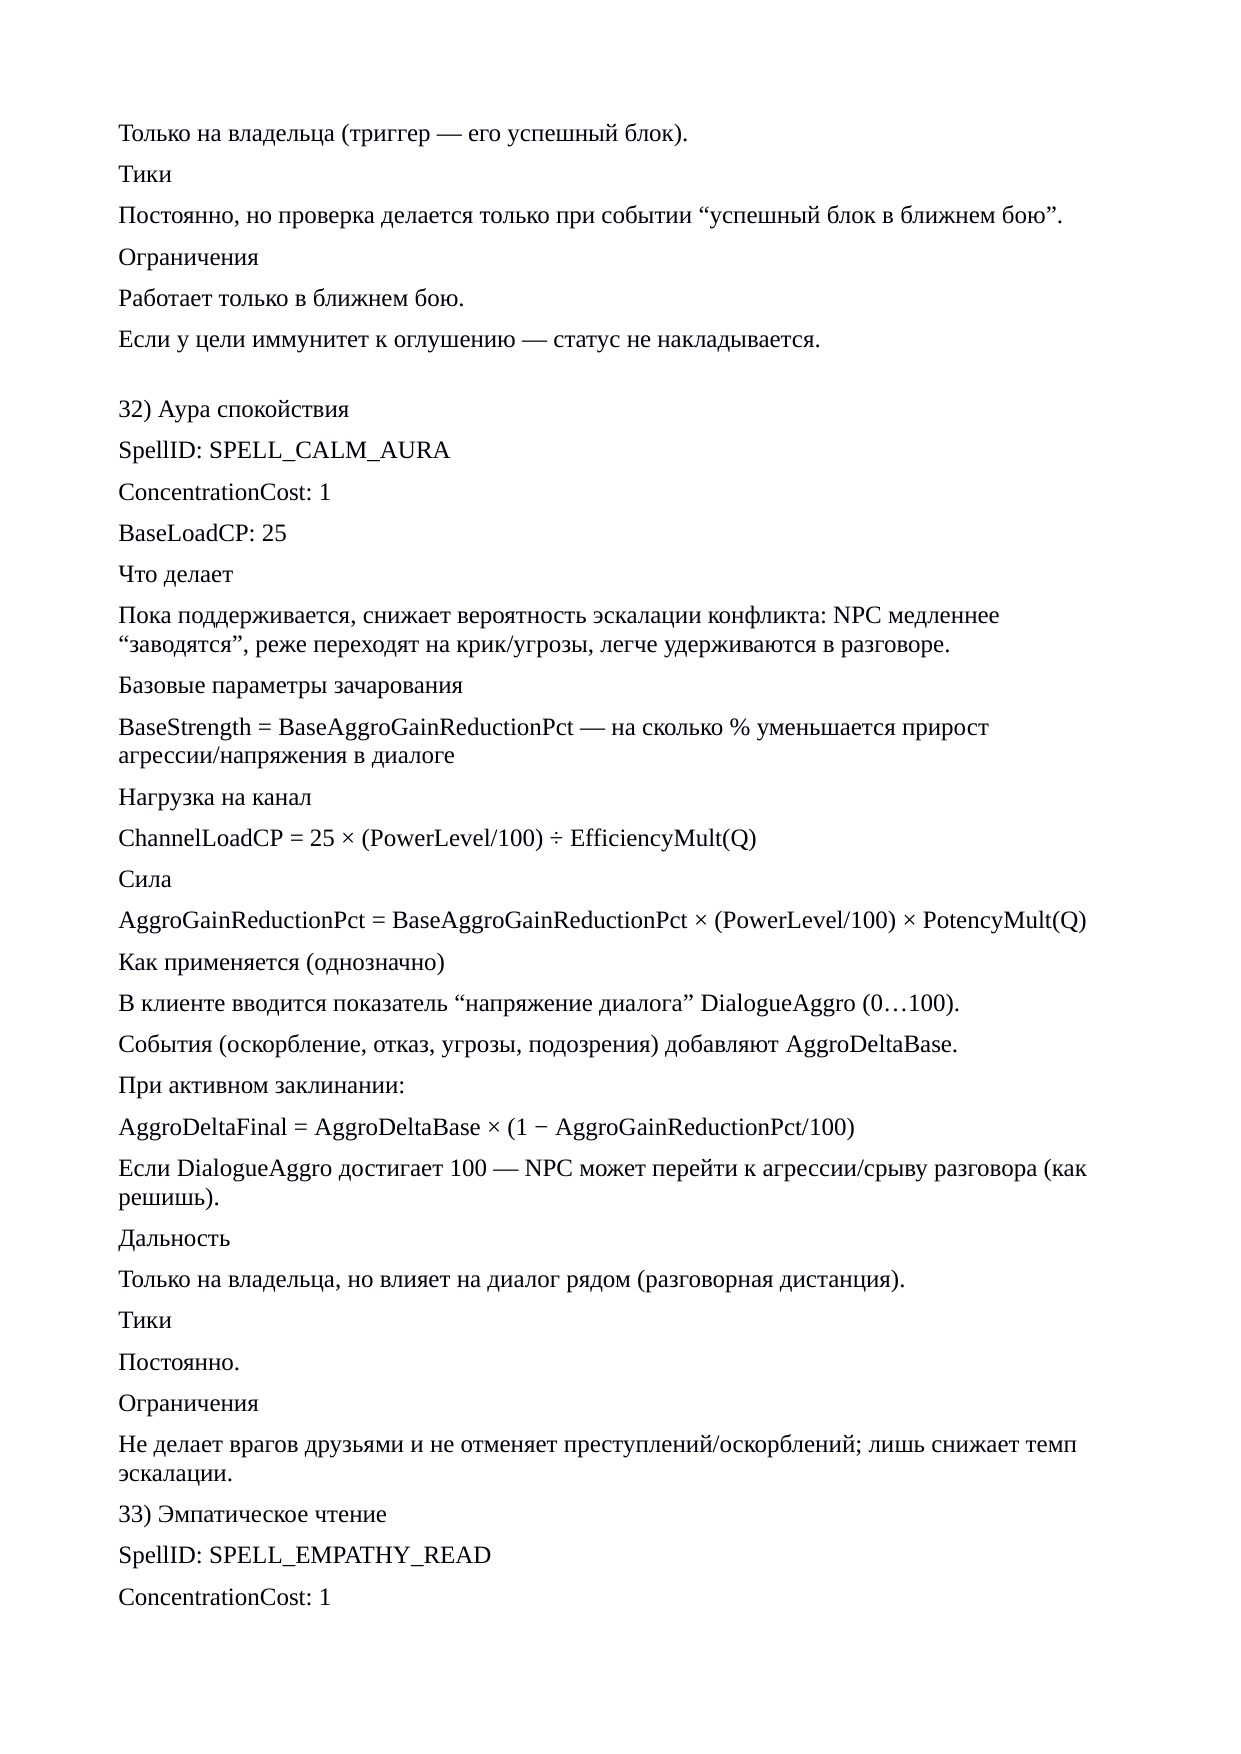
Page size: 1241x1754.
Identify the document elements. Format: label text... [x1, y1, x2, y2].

text BaseStrength = BaseAggroGainReductionPct — на сколько % уменьшается прирост агрессии/напряжения в диалоге [118, 712, 1122, 769]
text SpellID: SPELL_EMPATHY_READ [118, 1541, 1122, 1569]
text При активном заклинании: [118, 1071, 1122, 1099]
text ConcentrationCost: 1 [118, 1582, 1122, 1611]
text Как применяется (однозначно) [118, 947, 1122, 976]
text Пока поддерживается, снижает вероятность эскалации конфликта: NPC медленнее “заводятся”, реже переходят на крик/угрозы, легче удерживаются в разговоре. [118, 601, 1122, 658]
text ConcentrationCost: 1 [118, 477, 1122, 506]
text Ограничения [118, 1388, 1122, 1417]
text Не делает врагов друзьями и не отменяет преступлений/оскорблений; лишь снижает темп эскалации. [118, 1429, 1122, 1487]
text Работает только в ближнем бою. [118, 283, 1122, 312]
text Если у цели иммунитет к оглушению — статус не накладывается. [118, 324, 1122, 382]
text 33) Эмпатическое чтение [118, 1499, 1122, 1528]
text Постоянно, но проверка делается только при событии “успешный блок в ближнем бою”. [118, 201, 1122, 229]
text Нагрузка на канал [118, 782, 1122, 811]
text События (оскорбление, отказ, угрозы, подозрения) добавляют AggroDeltaBase. [118, 1029, 1122, 1058]
text ChannelLoadCP = 25 × (PowerLevel/100) ÷ EfficiencyMult(Q) [118, 823, 1122, 852]
text Постоянно. [118, 1347, 1122, 1376]
text Только на владельца, но влияет на диалог рядом (разговорная дистанция). [118, 1264, 1122, 1293]
text В клиенте вводится показатель “напряжение диалога” DialogueAggro (0…100). [118, 988, 1122, 1017]
text AggroGainReductionPct = BaseAggroGainReductionPct × (PowerLevel/100) × PotencyMult(Q) [118, 906, 1122, 934]
text 32) Аура спокойствия [118, 394, 1122, 423]
text Сила [118, 864, 1122, 893]
text AggroDeltaFinal = AggroDeltaBase × (1 − AggroGainReductionPct/100) [118, 1112, 1122, 1141]
text Базовые параметры зачарования [118, 671, 1122, 699]
text Тики [118, 1306, 1122, 1334]
text Если DialogueAggro достигает 100 — NPC может перейти к агрессии/срыву разговора (как решишь). [118, 1153, 1122, 1211]
text SpellID: SPELL_CALM_AURA [118, 436, 1122, 464]
text Дальность [118, 1223, 1122, 1252]
text Только на владельца (триггер — его успешный блок). [118, 118, 1122, 147]
text Тики [118, 159, 1122, 188]
text Ограничения [118, 242, 1122, 271]
text Что делает [118, 559, 1122, 588]
text BaseLoadCP: 25 [118, 518, 1122, 547]
